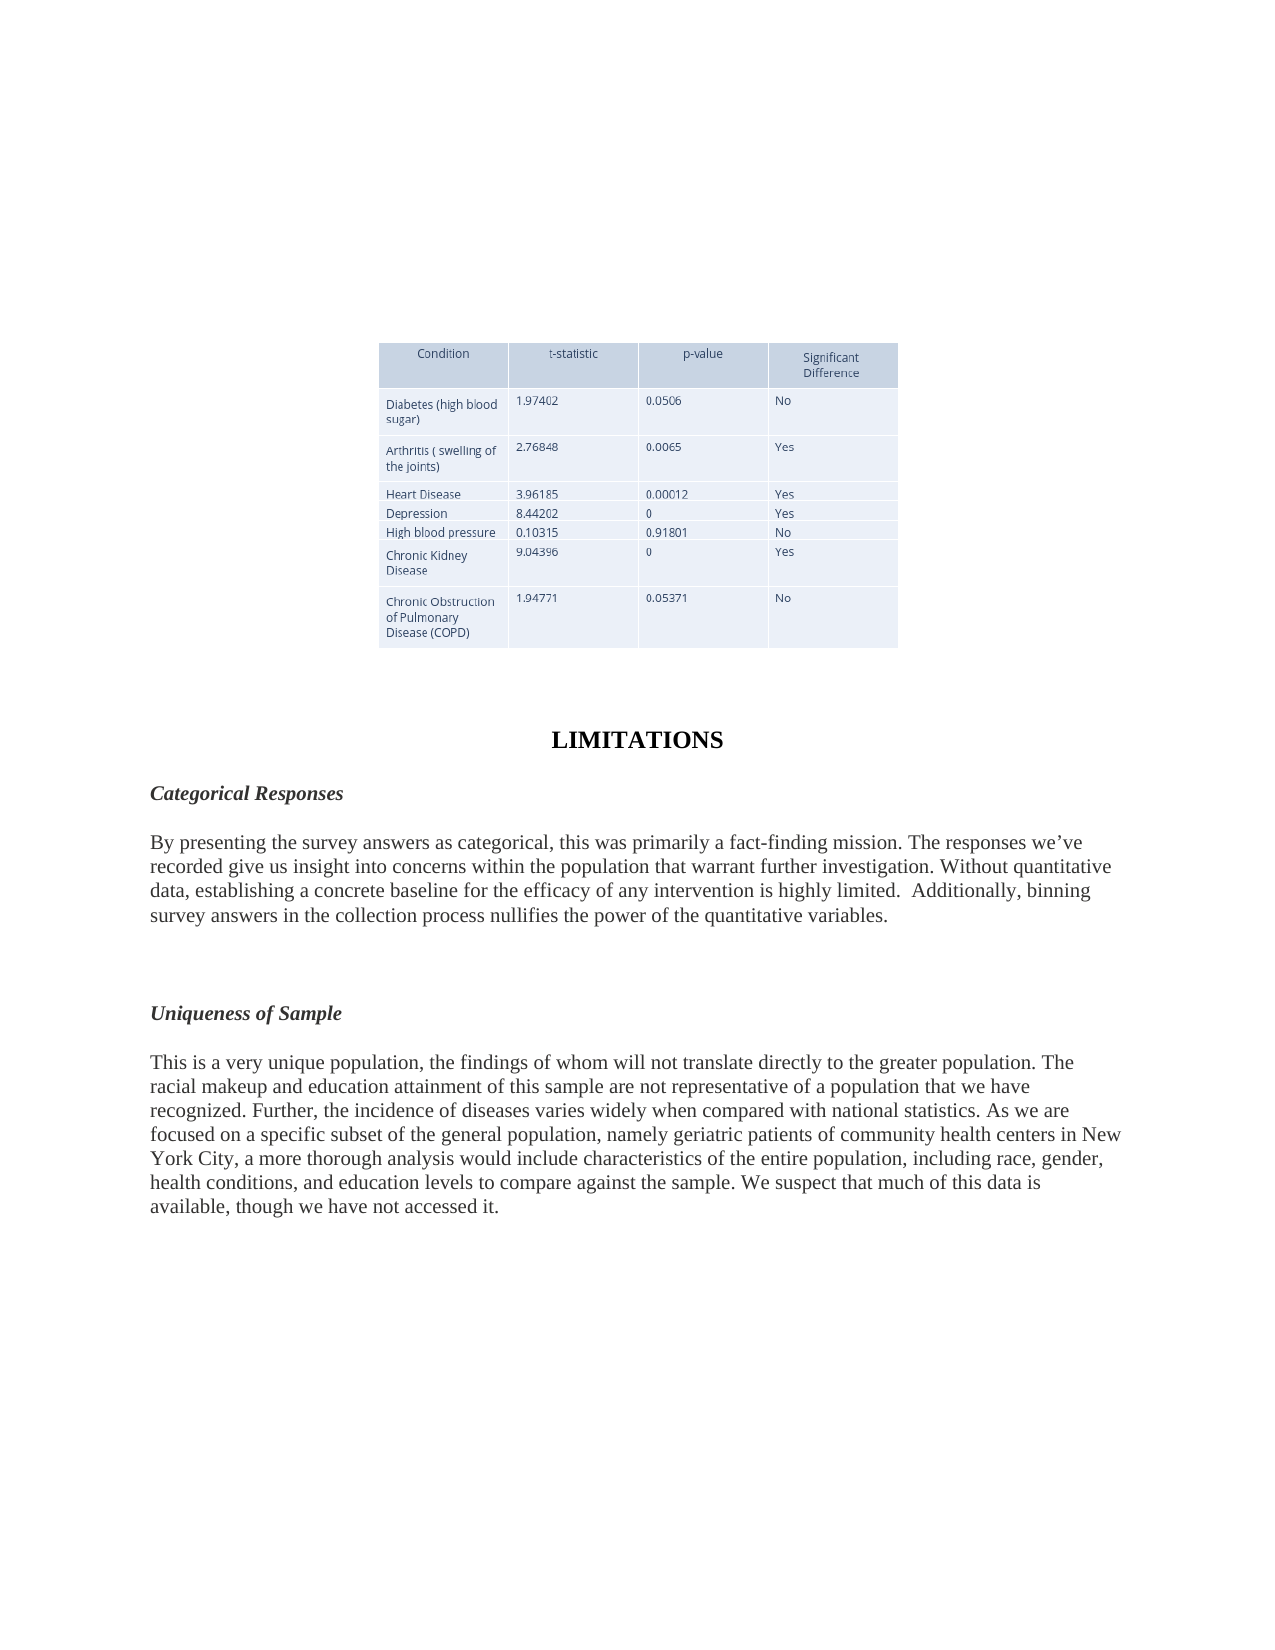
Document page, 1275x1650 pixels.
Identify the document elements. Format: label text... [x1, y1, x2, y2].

text This is a very unique population, the findings of whom will not translate directly to the greater population. The racial makeup and education attainment of this sample are not representative of a population that we have recognized. Further, the incidence of diseases varies widely when compared with national statistics. As we are focused on a specific subset of the general population, namely geriatric patients of community health centers in New York City, a more thorough analysis would include characteristics of the entire population, including race, gender, health conditions, and education levels to compare against the sample. We suspect that much of this data is available, though we have not accessed it. [150, 1050, 1125, 1218]
text LIMITATIONS [150, 725, 1125, 754]
text Uniqueness of Sample [150, 1001, 1125, 1025]
picture [302, 245, 974, 726]
text Categorical Responses [150, 781, 1125, 805]
text By presenting the survey answers as categorical, this was primarily a fact-finding mission. The responses we’ve recorded give us insight into concerns within the population that warrant further investigation. Without quantitative data, establishing a concrete baseline for the efficacy of any intervention is highly limited. Additionally, binning survey answers in the collection process nullifies the power of the quantitative variables. [150, 830, 1125, 927]
